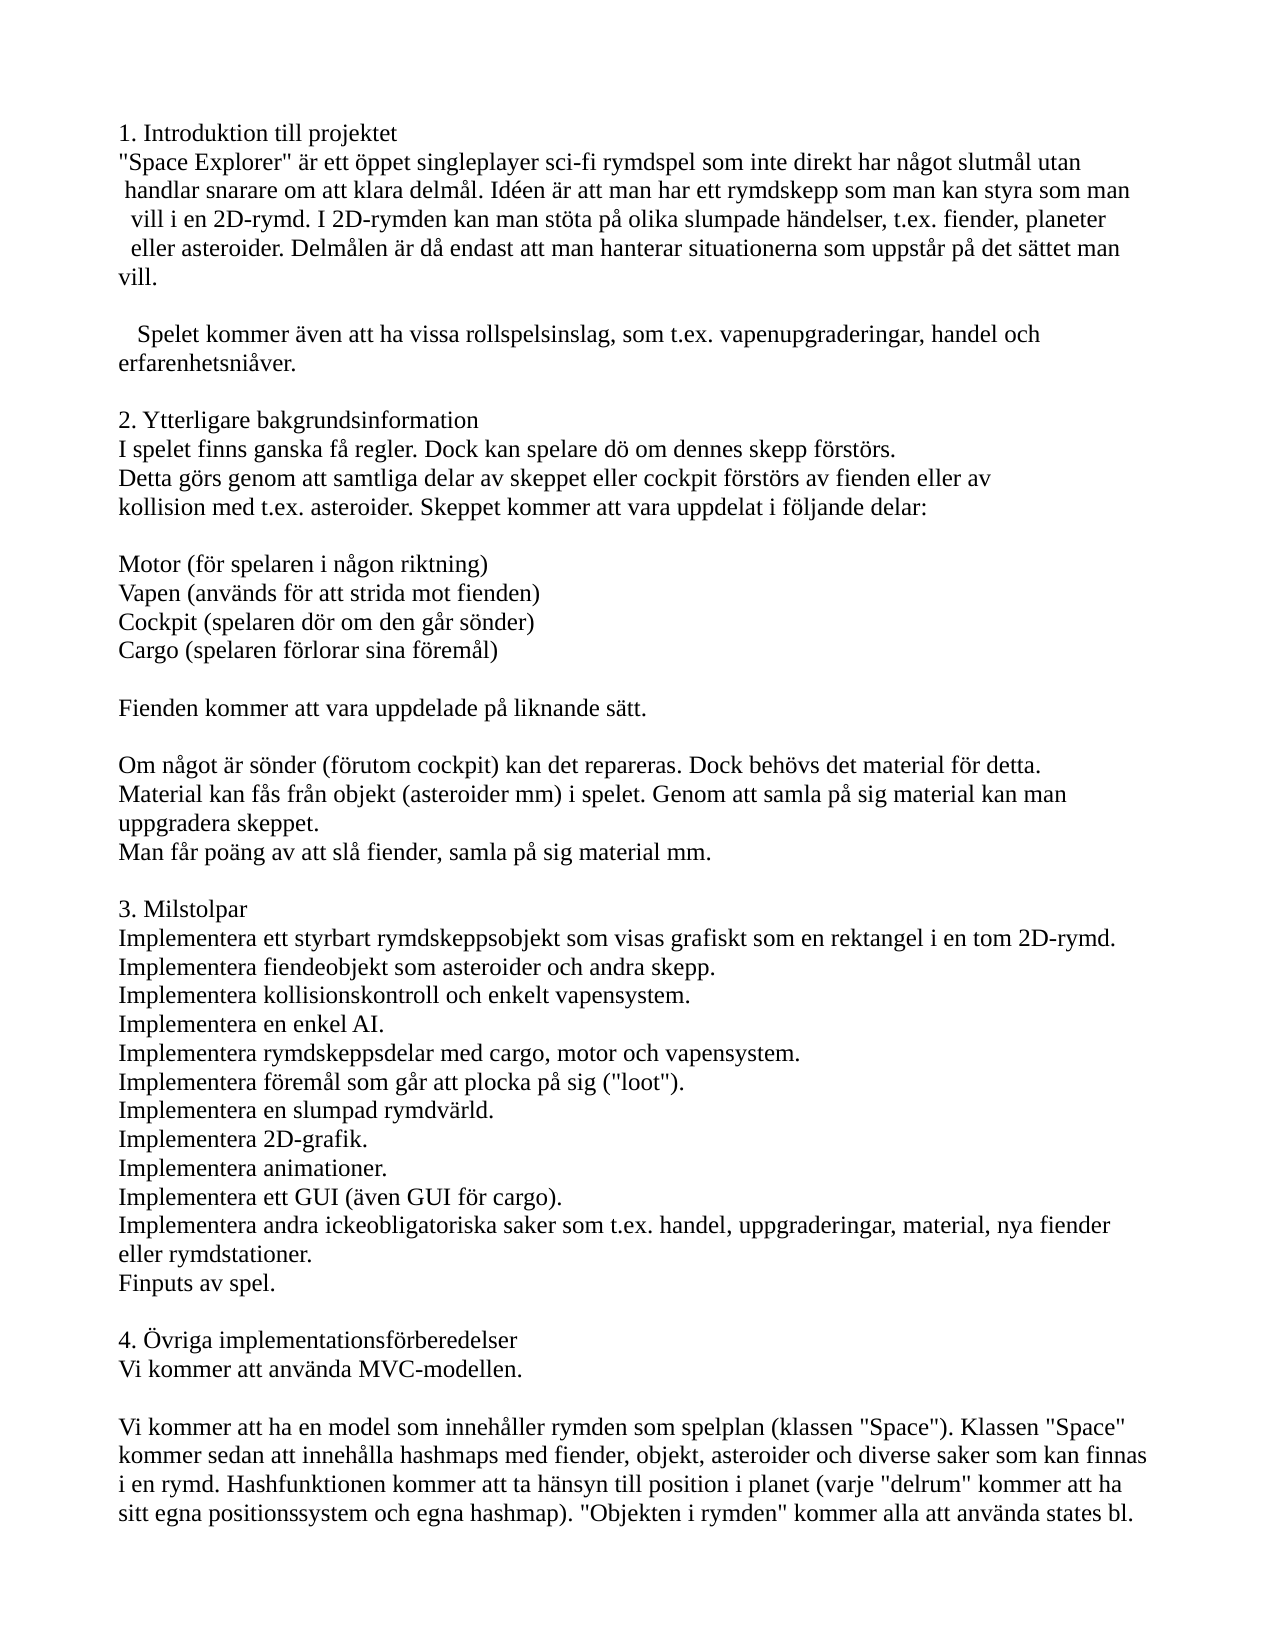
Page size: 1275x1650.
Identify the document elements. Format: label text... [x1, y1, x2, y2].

text Spelet kommer även att ha vissa rollspelsinslag, som t.ex. vapenupgraderingar, handel och erfarenhetsniåver. [118, 319, 1157, 377]
text Implementera en enkel AI. [118, 1009, 1157, 1038]
text Om något är sönder (förutom cockpit) kan det repareras. Dock behövs det material för detta. [118, 751, 1157, 779]
text 4. Övriga implementationsförberedelser [118, 1326, 1157, 1354]
text 2. Ytterligare bakgrundsinformation [118, 406, 1157, 434]
text Fienden kommer att vara uppdelade på liknande sätt. [118, 693, 1157, 722]
text Implementera kollisionskontroll och enkelt vapensystem. [118, 981, 1157, 1009]
text Implementera fiendeobjekt som asteroider och andra skepp. [118, 952, 1157, 981]
text Cockpit (spelaren dör om den går sönder) [118, 607, 1157, 636]
text handlar snarare om att klara delmål. Idéen är att man har ett rymdskepp som man kan styra som man [118, 176, 1157, 204]
text Cargo (spelaren förlorar sina föremål) [118, 636, 1157, 664]
text "Space Explorer" är ett öppet singleplayer sci-fi rymdspel som inte direkt har något slutmål utan [118, 147, 1157, 176]
text 3. Milstolpar [118, 894, 1157, 923]
text Implementera 2D-grafik. [118, 1124, 1157, 1153]
text eller asteroider. Delmålen är då endast att man hanterar situationerna som uppstår på det sättet man vill. [118, 233, 1157, 291]
text vill i en 2D-rymd. I 2D-rymden kan man stöta på olika slumpade händelser, t.ex. fiender, planeter [118, 204, 1157, 233]
text I spelet finns ganska få regler. Dock kan spelare dö om dennes skepp förstörs. [118, 434, 1157, 463]
text Implementera föremål som går att plocka på sig ("loot"). [118, 1067, 1157, 1096]
text Motor (för spelaren i någon riktning) [118, 549, 1157, 578]
text Detta görs genom att samtliga delar av skeppet eller cockpit förstörs av fienden eller av [118, 463, 1157, 492]
text Implementera ett styrbart rymdskeppsobjekt som visas grafiskt som en rektangel i en tom 2D-rymd. [118, 923, 1157, 952]
text Implementera andra ickeobligatoriska saker som t.ex. handel, uppgraderingar, material, nya fiender eller rymdstationer. [118, 1211, 1157, 1268]
text Vapen (används för att strida mot fienden) [118, 578, 1157, 607]
text Finputs av spel. [118, 1268, 1157, 1297]
text Vi kommer att använda MVC-modellen. [118, 1354, 1157, 1383]
text Implementera ett GUI (även GUI för cargo). [118, 1182, 1157, 1211]
text kollision med t.ex. asteroider. Skeppet kommer att vara uppdelat i följande delar: [118, 492, 1157, 521]
text Material kan fås från objekt (asteroider mm) i spelet. Genom att samla på sig material kan man uppgradera skeppet. [118, 779, 1157, 837]
text Implementera animationer. [118, 1153, 1157, 1182]
text Vi kommer att ha en model som innehåller rymden som spelplan (klassen "Space"). Klassen "Space" kommer sedan att innehålla hashmaps med fiender, objekt, asteroider och diverse saker som kan finnas i en rymd. Hashfunktionen kommer att ta hänsyn till position i planet (varje "delrum" kommer att ha sitt egna positionssystem och egna hashmap). "Objekten i rymden" kommer alla att använda states bl. [118, 1412, 1157, 1527]
text 1. Introduktion till projektet [118, 118, 1157, 147]
text Man får poäng av att slå fiender, samla på sig material mm. [118, 837, 1157, 866]
text Implementera en slumpad rymdvärld. [118, 1096, 1157, 1124]
text Implementera rymdskeppsdelar med cargo, motor och vapensystem. [118, 1038, 1157, 1067]
